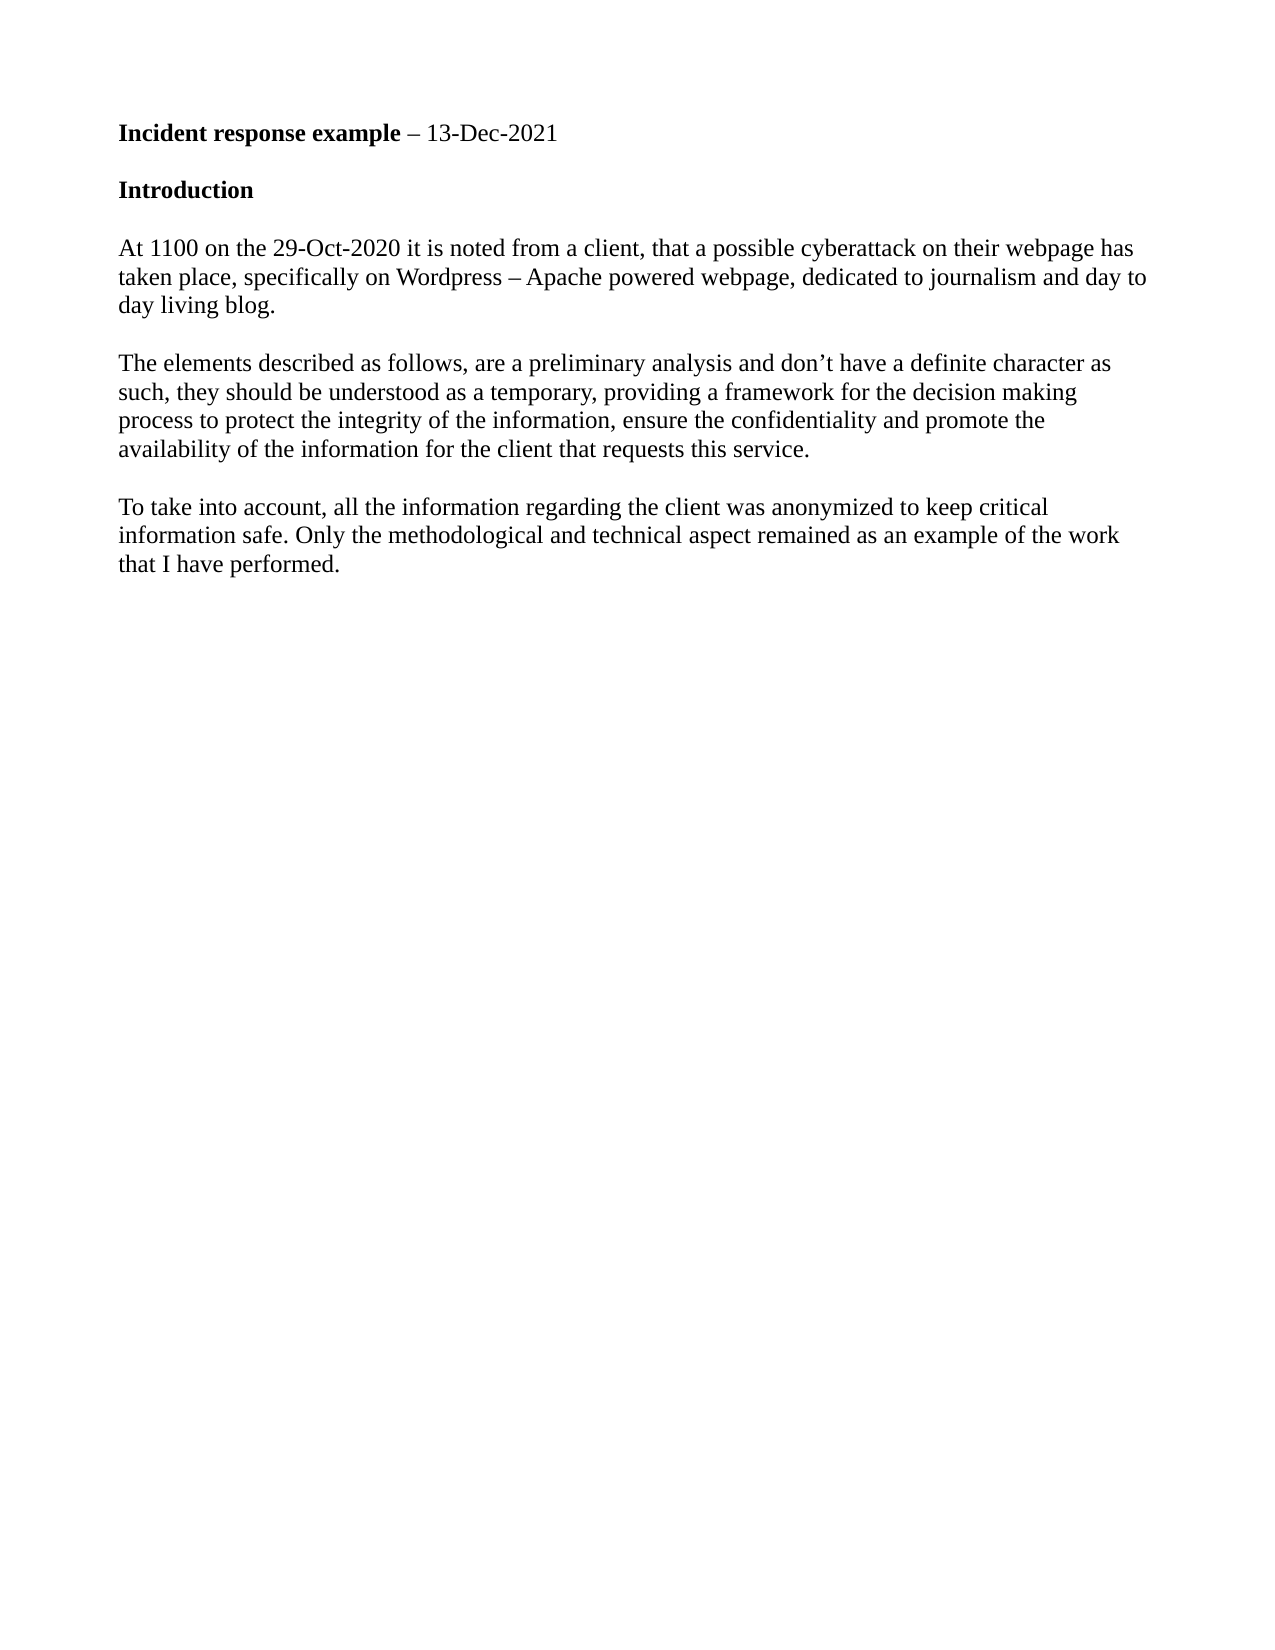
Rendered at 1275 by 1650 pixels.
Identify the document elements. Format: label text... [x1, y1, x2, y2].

text Incident response example – 13-Dec-2021 [118, 118, 1157, 147]
text The elements described as follows, are a preliminary analysis and don’t have a definite character as such, they should be understood as a temporary, providing a framework for the decision making process to protect the integrity of the information, ensure the confidentiality and promote the availability of the information for the client that requests this service. [118, 348, 1157, 463]
text To take into account, all the information regarding the client was anonymized to keep critical information safe. Only the methodological and technical aspect remained as an example of the work that I have performed. [118, 492, 1157, 578]
text At 1100 on the 29-Oct-2020 it is noted from a client, that a possible cyberattack on their webpage has taken place, specifically on Wordpress – Apache powered webpage, dedicated to journalism and day to day living blog. [118, 233, 1157, 319]
text Introduction [118, 176, 1157, 204]
